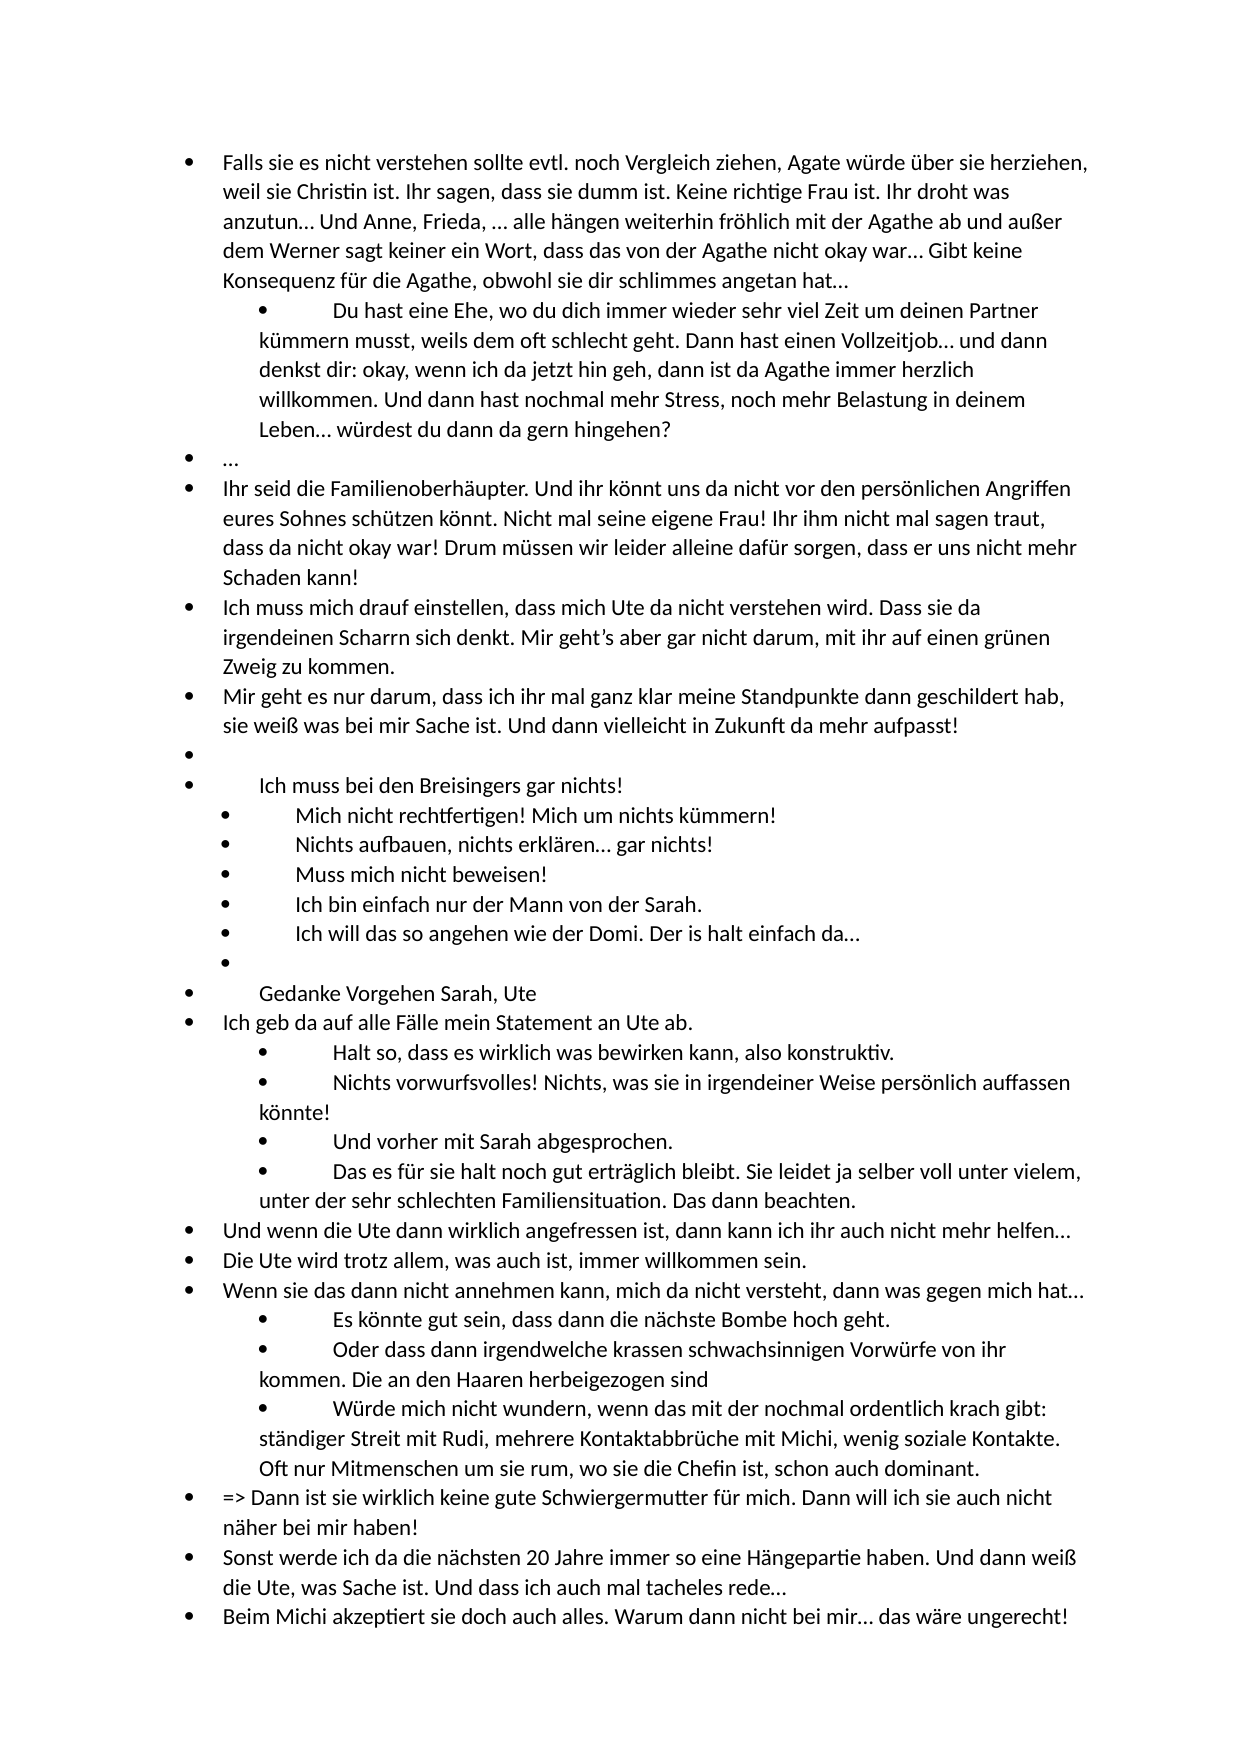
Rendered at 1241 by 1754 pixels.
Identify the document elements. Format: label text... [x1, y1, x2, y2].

list Beim Michi akzeptiert sie doch auch alles. Warum dann nicht bei mir… das wäre ungerecht! [185, 1602, 1093, 1630]
list => Dann ist sie wirklich keine gute Schwiergermutter für mich. Dann will ich sie auch nicht näher bei mir haben! [185, 1483, 1093, 1541]
list Nichts vorwurfsvolles! Nichts, was sie in irgendeiner Weise persönlich auffassen könnte! [259, 1068, 1093, 1126]
list Falls sie es nicht verstehen sollte evtl. noch Vergleich ziehen, Agate würde über sie herziehen, weil sie Christin ist. Ihr sagen, dass sie dumm ist. Keine richtige Frau ist. Ihr droht was anzutun… Und Anne, Frieda, … alle hängen weiterhin fröhlich mit der Agathe ab und außer dem Werner sagt keiner ein Wort, dass das von der Agathe nicht okay war… Gibt keine Konsequenz für die Agathe, obwohl sie dir schlimmes angetan hat… [185, 148, 1093, 294]
list … [185, 444, 1093, 472]
list Nichts aufbauen, nichts erklären… gar nichts! [221, 830, 1093, 858]
list Sonst werde ich da die nächsten 20 Jahre immer so eine Hängepartie haben. Und dann weiß die Ute, was Sache ist. Und dass ich auch mal tacheles rede… [185, 1543, 1093, 1601]
list Du hast eine Ehe, wo du dich immer wieder sehr viel Zeit um deinen Partner kümmern musst, weils dem oft schlecht geht. Dann hast einen Vollzeitjob… und dann denkst dir: okay, wenn ich da jetzt hin geh, dann ist da Agathe immer herzlich willkommen. Und dann hast nochmal mehr Stress, noch mehr Belastung in deinem Leben… würdest du dann da gern hingehen? [259, 296, 1093, 443]
list Halt so, dass es wirklich was bewirken kann, also konstruktiv. [259, 1038, 1093, 1066]
list Ich muss mich drauf einstellen, dass mich Ute da nicht verstehen wird. Dass sie da irgendeinen Scharrn sich denkt. Mir geht’s aber gar nicht darum, mit ihr auf einen grünen Zweig zu kommen. [185, 593, 1093, 680]
list Muss mich nicht beweisen! [221, 860, 1093, 888]
list Es könnte gut sein, dass dann die nächste Bombe hoch geht. [259, 1305, 1093, 1333]
list Wenn sie das dann nicht annehmen kann, mich da nicht versteht, dann was gegen mich hat… [185, 1276, 1093, 1304]
list Ich geb da auf alle Fälle mein Statement an Ute ab. [185, 1008, 1093, 1037]
list Würde mich nicht wundern, wenn das mit der nochmal ordentlich krach gibt: ständiger Streit mit Rudi, mehrere Kontaktabbrüche mit Michi, wenig soziale Kontakte. Oft nur Mitmenschen um sie rum, wo sie die Chefin ist, schon auch dominant. [259, 1394, 1093, 1482]
list Ihr seid die Familienoberhäupter. Und ihr könnt uns da nicht vor den persönlichen Angriffen eures Sohnes schützen könnt. Nicht mal seine eigene Frau! Ihr ihm nicht mal sagen traut, dass da nicht okay war! Drum müssen wir leider alleine dafür sorgen, dass er uns nicht mehr Schaden kann! [185, 474, 1093, 591]
list Ich will das so angehen wie der Domi. Der is halt einfach da… [221, 919, 1093, 947]
list Mich nicht rechtfertigen! Mich um nichts kümmern! [221, 801, 1093, 829]
list Oder dass dann irgendwelche krassen schwachsinnigen Vorwürfe von ihr kommen. Die an den Haaren herbeigezogen sind [259, 1335, 1093, 1393]
list Und wenn die Ute dann wirklich angefressen ist, dann kann ich ihr auch nicht mehr helfen… [185, 1216, 1093, 1244]
list Und vorher mit Sarah abgesprochen. [259, 1127, 1093, 1155]
list Ich bin einfach nur der Mann von der Sarah. [221, 890, 1093, 918]
list Gedanke Vorgehen Sarah, Ute [185, 979, 1093, 1007]
list Ich muss bei den Breisingers gar nichts! [185, 771, 1093, 799]
list Das es für sie halt noch gut erträglich bleibt. Sie leidet ja selber voll unter vielem, unter der sehr schlechten Familiensituation. Das dann beachten. [259, 1157, 1093, 1215]
list Die Ute wird trotz allem, was auch ist, immer willkommen sein. [185, 1246, 1093, 1274]
list Mir geht es nur darum, dass ich ihr mal ganz klar meine Standpunkte dann geschildert hab, sie weiß was bei mir Sache ist. Und dann vielleicht in Zukunft da mehr aufpasst! [185, 682, 1093, 740]
